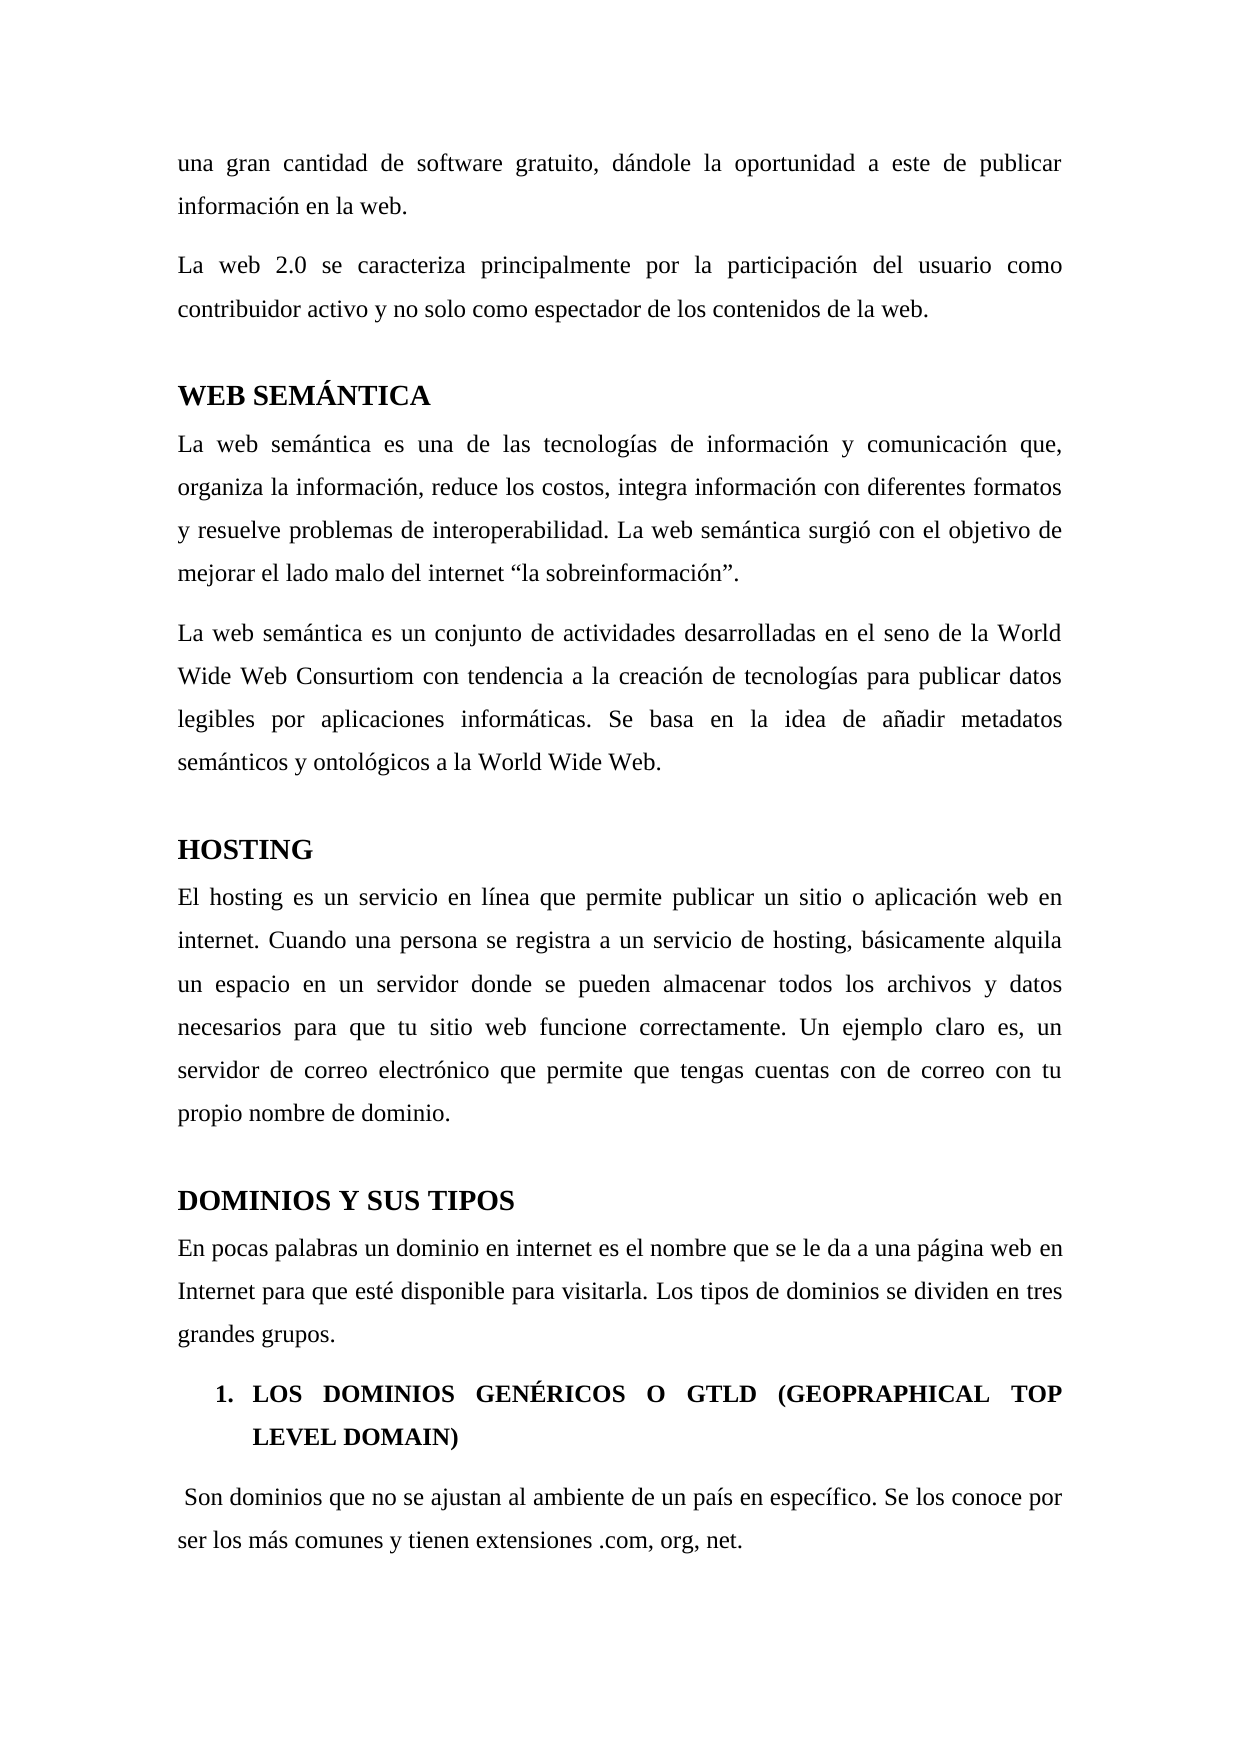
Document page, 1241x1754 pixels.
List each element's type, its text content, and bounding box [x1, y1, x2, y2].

text El hosting es un servicio en línea que permite publicar un sitio o aplicación web en internet. Cuando una persona se registra a un servicio de hosting, básicamente alquila un espacio en un servidor donde se pueden almacenar todos los archivos y datos necesarios para que tu sitio web funcione correctamente. Un ejemplo claro es, un servidor de correo electrónico que permite que tengas cuentas con de correo con tu propio nombre de dominio. [177, 882, 1063, 1127]
text una gran cantidad de software gratuito, dándole la oportunidad a este de publicar información en la web. [177, 148, 1063, 219]
text La web semántica es una de las tecnologías de información y comunicación que, organiza la información, reduce los costos, integra información con diferentes formatos y resuelve problemas de interoperabilidad. La web semántica surgió con el objetivo de mejorar el lado malo del internet “la sobreinformación”. [177, 429, 1063, 587]
text La web semántica es un conjunto de actividades desarrolladas en el seno de la World Wide Web Consurtiom con tendencia a la creación de tecnologías para publicar datos legibles por aplicaciones informáticas. Se basa en la idea de añadir metadatos semánticos y ontológicos a la World Wide Web. [177, 618, 1063, 776]
subtitle WEB SEMÁNTICA [177, 378, 1063, 412]
text La web 2.0 se caracteriza principalmente por la participación del usuario como contribuidor activo y no solo como espectador de los contenidos de la web. [177, 251, 1063, 322]
subtitle DOMINIOS Y SUS TIPOS [177, 1183, 1063, 1216]
subtitle HOSTING [177, 832, 1063, 866]
text En pocas palabras un dominio en internet es el nombre que se le da a una página web en Internet para que esté disponible para visitarla. Los tipos de dominios se dividen en tres grandes grupos. [177, 1233, 1063, 1348]
list LOS DOMINIOS GENÉRICOS O GTLD (GEOPRAPHICAL TOP LEVEL DOMAIN) [215, 1379, 1063, 1451]
text Son dominios que no se ajustan al ambiente de un país en específico. Se los conoce por ser los más comunes y tienen extensiones .com, org, net. [177, 1482, 1063, 1554]
